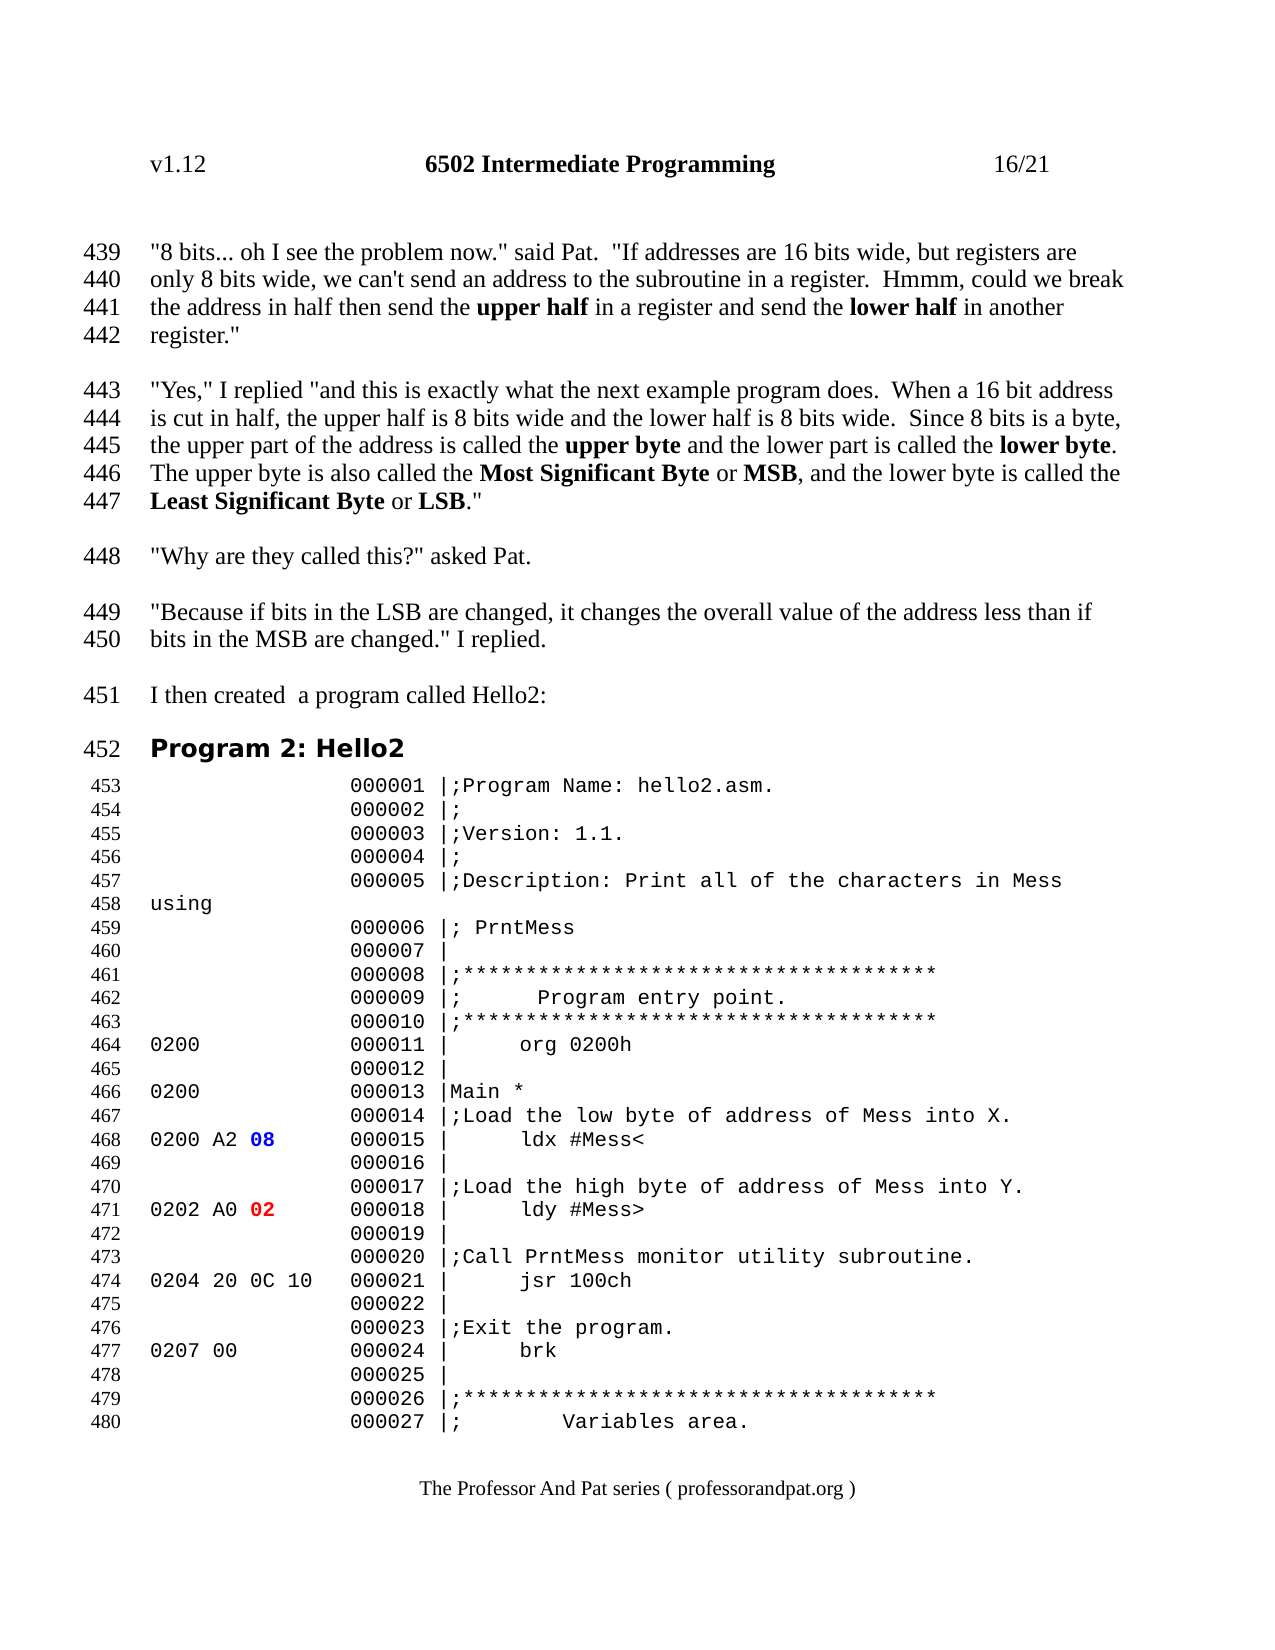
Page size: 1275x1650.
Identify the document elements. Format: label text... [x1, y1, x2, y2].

text 000017 |;Load the high byte of address of Mess into Y. [150, 1176, 1125, 1199]
text 0204 20 0C 10 000021 | jsr 100ch [150, 1270, 1125, 1293]
text 000027 |; Variables area. [150, 1411, 1125, 1435]
subtitle Program 2: Hello2 [150, 734, 1125, 763]
text 000010 |;************************************** [150, 1011, 1125, 1034]
text 000008 |;************************************** [150, 964, 1125, 987]
text 000012 | [150, 1058, 1125, 1082]
text 000026 |;************************************** [150, 1388, 1125, 1411]
text "Yes," I replied "and this is exactly what the next example program does. When a 16 bit address is cut in half, the upper half is 8 bits wide and the lower half is 8 bits wide. Since 8 bits is a byte, the upper part of the address is called the upper byte and the lower part is called the lower byte. The upper byte is also called the Most Significant Byte or MSB, and the lower byte is called the Least Significant Byte or LSB." [150, 376, 1125, 515]
text 0200 000013 |Main * [150, 1082, 1125, 1105]
text 000019 | [150, 1223, 1125, 1246]
text "8 bits... oh I see the problem now." said Pat. "If addresses are 16 bits wide, but registers are only 8 bits wide, we can't send an address to the subroutine in a register. Hmmm, could we break the address in half then send the upper half in a register and send the lower half in another register." [150, 238, 1125, 348]
text 000007 | [150, 940, 1125, 964]
text I then created a program called Hello2: [150, 681, 1125, 709]
text 000004 |; [150, 846, 1125, 870]
text 000002 |; [150, 799, 1125, 823]
text 000016 | [150, 1152, 1125, 1176]
text 0200 A2 08 000015 | ldx #Mess< [150, 1129, 1125, 1152]
text 000003 |;Version: 1.1. [150, 823, 1125, 846]
text 0202 A0 02 000018 | ldy #Mess> [150, 1199, 1125, 1223]
text 000006 |; PrntMess [150, 917, 1125, 940]
text 000009 |; Program entry point. [150, 987, 1125, 1011]
text 0207 00 000024 | brk [150, 1341, 1125, 1364]
text 000020 |;Call PrntMess monitor utility subroutine. [150, 1246, 1125, 1270]
text 000014 |;Load the low byte of address of Mess into X. [150, 1105, 1125, 1129]
text 000022 | [150, 1293, 1125, 1317]
text 000023 |;Exit the program. [150, 1317, 1125, 1341]
text "Because if bits in the LSB are changed, it changes the overall value of the address less than if bits in the MSB are changed." I replied. [150, 598, 1125, 653]
text "Why are they called this?" asked Pat. [150, 542, 1125, 570]
text 000005 |;Description: Print all of the characters in Mess using [150, 870, 1125, 917]
text 0200 000011 | org 0200h [150, 1034, 1125, 1058]
text 000001 |;Program Name: hello2.asm. [150, 776, 1125, 799]
text 000025 | [150, 1364, 1125, 1388]
